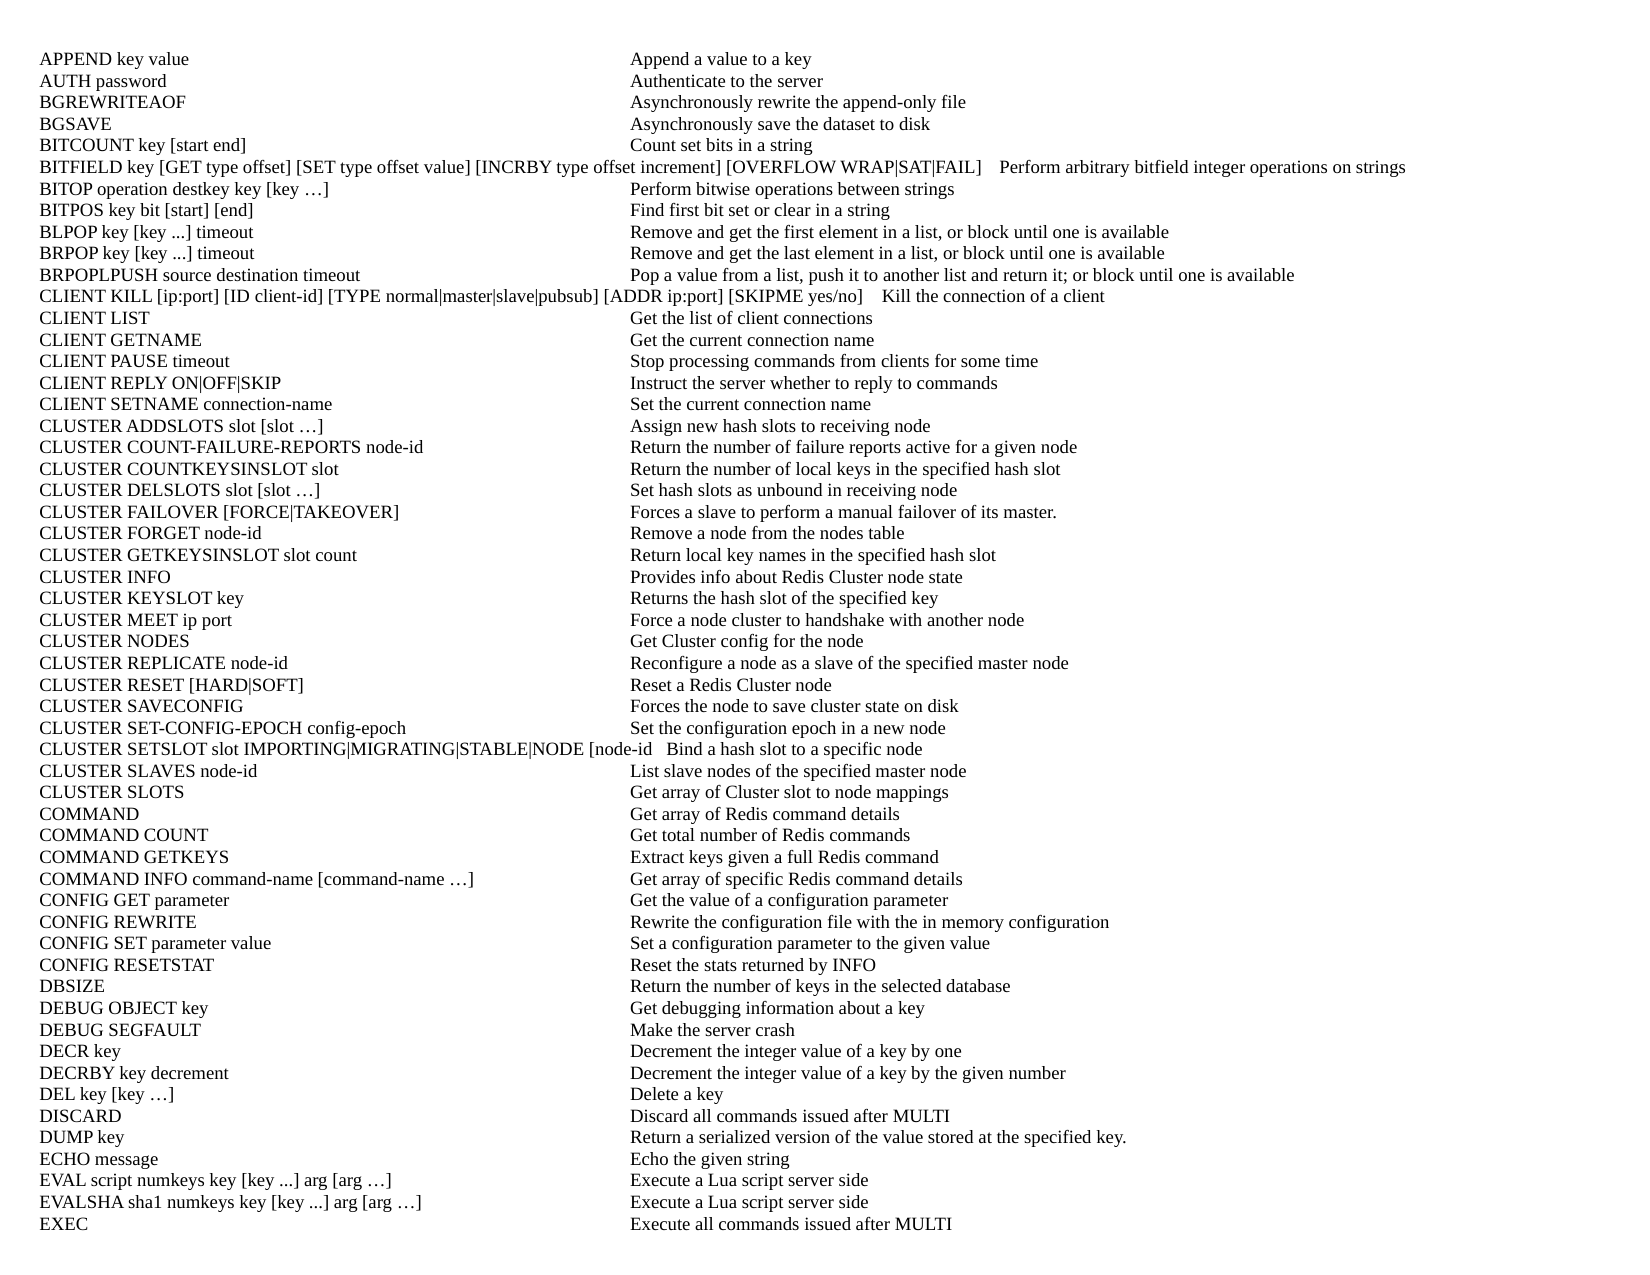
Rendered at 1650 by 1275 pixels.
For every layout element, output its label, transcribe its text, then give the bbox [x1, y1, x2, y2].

text BGSAVE Asynchronously save the dataset to disk [39, 113, 1633, 134]
text CLUSTER COUNT-FAILURE-REPORTS node-id Return the number of failure reports active for a given node [39, 436, 1633, 458]
text CLIENT SETNAME connection-name Set the current connection name [39, 393, 1633, 415]
text EXEC Execute all commands issued after MULTI [39, 1212, 1633, 1234]
text CLIENT KILL [ip:port] [ID client-id] [TYPE normal|master|slave|pubsub] [ADDR ip:port] [SKIPME yes/no] Kill the connection of a client [39, 285, 1633, 307]
text BRPOP key [key ...] timeout Remove and get the last element in a list, or block until one is available [39, 242, 1633, 264]
text CLUSTER DELSLOTS slot [slot …] Set hash slots as unbound in receiving node [39, 479, 1633, 501]
text DEL key [key …] Delete a key [39, 1083, 1633, 1105]
text BITFIELD key [GET type offset] [SET type offset value] [INCRBY type offset increment] [OVERFLOW WRAP|SAT|FAIL] Perform arbitrary bitfield integer operations on strings [39, 156, 1633, 177]
text CLUSTER FORGET node-id Remove a node from the nodes table [39, 522, 1633, 544]
text CONFIG SET parameter value Set a configuration parameter to the given value [39, 932, 1633, 954]
text CLUSTER NODES Get Cluster config for the node [39, 630, 1633, 652]
text COMMAND Get array of Redis command details [39, 803, 1633, 824]
text CLUSTER ADDSLOTS slot [slot …] Assign new hash slots to receiving node [39, 415, 1633, 436]
text COMMAND COUNT Get total number of Redis commands [39, 824, 1633, 846]
text CLUSTER SLOTS Get array of Cluster slot to node mappings [39, 781, 1633, 803]
text CLUSTER SAVECONFIG Forces the node to save cluster state on disk [39, 695, 1633, 717]
text CLUSTER KEYSLOT key Returns the hash slot of the specified key [39, 587, 1633, 609]
text CONFIG GET parameter Get the value of a configuration parameter [39, 889, 1633, 911]
text EVALSHA sha1 numkeys key [key ...] arg [arg …] Execute a Lua script server side [39, 1191, 1633, 1212]
text CLUSTER SET-CONFIG-EPOCH config-epoch Set the configuration epoch in a new node [39, 717, 1633, 738]
text CLUSTER SETSLOT slot IMPORTING|MIGRATING|STABLE|NODE [node-id Bind a hash slot to a specific node [39, 738, 1633, 760]
text COMMAND GETKEYS Extract keys given a full Redis command [39, 846, 1633, 867]
text BITCOUNT key [start end] Count set bits in a string [39, 134, 1633, 156]
text CLUSTER COUNTKEYSINSLOT slot Return the number of local keys in the specified hash slot [39, 458, 1633, 479]
text BGREWRITEAOF Asynchronously rewrite the append-only file [39, 91, 1633, 113]
text CLUSTER FAILOVER [FORCE|TAKEOVER] Forces a slave to perform a manual failover of its master. [39, 501, 1633, 522]
text CLUSTER REPLICATE node-id Reconfigure a node as a slave of the specified master node [39, 652, 1633, 673]
text CLIENT GETNAME Get the current connection name [39, 328, 1633, 350]
text CLUSTER INFO Provides info about Redis Cluster node state [39, 566, 1633, 587]
text CLUSTER SLAVES node-id List slave nodes of the specified master node [39, 760, 1633, 781]
text BLPOP key [key ...] timeout Remove and get the first element in a list, or block until one is available [39, 221, 1633, 242]
text EVAL script numkeys key [key ...] arg [arg …] Execute a Lua script server side [39, 1169, 1633, 1191]
text BITPOS key bit [start] [end] Find first bit set or clear in a string [39, 199, 1633, 221]
text CLIENT REPLY ON|OFF|SKIP Instruct the server whether to reply to commands [39, 372, 1633, 393]
text ECHO message Echo the given string [39, 1148, 1633, 1169]
text CLUSTER GETKEYSINSLOT slot count Return local key names in the specified hash slot [39, 544, 1633, 566]
text CONFIG REWRITE Rewrite the configuration file with the in memory configuration [39, 911, 1633, 932]
text DBSIZE Return the number of keys in the selected database [39, 975, 1633, 997]
text CONFIG RESETSTAT Reset the stats returned by INFO [39, 954, 1633, 975]
text COMMAND INFO command-name [command-name …] Get array of specific Redis command details [39, 867, 1633, 889]
text DUMP key Return a serialized version of the value stored at the specified key. [39, 1126, 1633, 1148]
text APPEND key value Append a value to a key [39, 48, 1633, 70]
text CLIENT LIST Get the list of client connections [39, 307, 1633, 328]
text DEBUG OBJECT key Get debugging information about a key [39, 997, 1633, 1018]
text DEBUG SEGFAULT Make the server crash [39, 1018, 1633, 1040]
text DECR key Decrement the integer value of a key by one [39, 1040, 1633, 1062]
text CLUSTER RESET [HARD|SOFT] Reset a Redis Cluster node [39, 673, 1633, 695]
text BITOP operation destkey key [key …] Perform bitwise operations between strings [39, 177, 1633, 199]
text BRPOPLPUSH source destination timeout Pop a value from a list, push it to another list and return it; or block until one is available [39, 264, 1633, 285]
text CLUSTER MEET ip port Force a node cluster to handshake with another node [39, 609, 1633, 630]
text CLIENT PAUSE timeout Stop processing commands from clients for some time [39, 350, 1633, 372]
text DISCARD Discard all commands issued after MULTI [39, 1105, 1633, 1126]
text AUTH password Authenticate to the server [39, 70, 1633, 91]
text DECRBY key decrement Decrement the integer value of a key by the given number [39, 1062, 1633, 1083]
